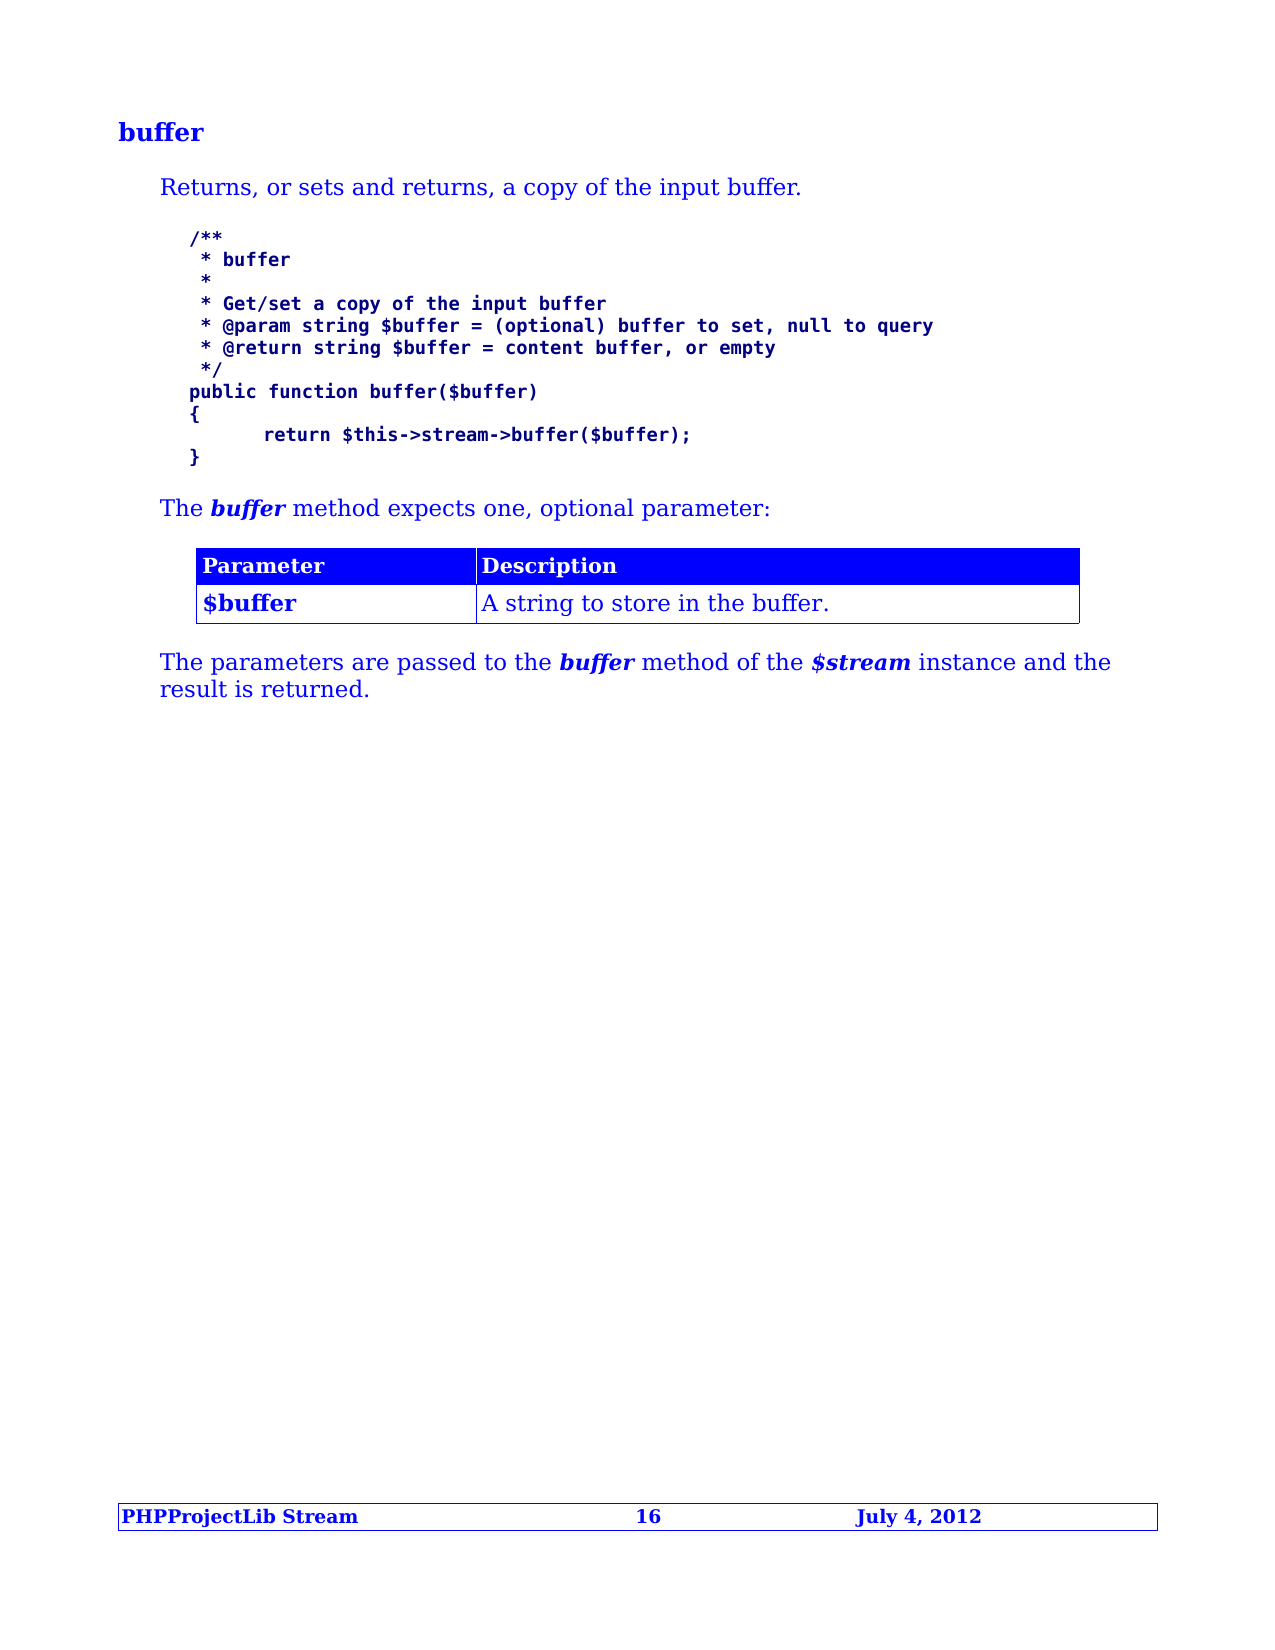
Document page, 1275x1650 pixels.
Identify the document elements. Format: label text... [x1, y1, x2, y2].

list * @param string $buffer = (optional) buffer to set, null to query [189, 315, 1157, 337]
list public function buffer($buffer) [189, 381, 1157, 402]
list } [189, 446, 1157, 468]
list */ [189, 359, 1157, 381]
table_header Parameter [197, 549, 476, 584]
table_cell A string to store in the buffer. [477, 585, 1079, 623]
list return $this->stream->buffer($buffer); [189, 424, 1157, 446]
list * [189, 271, 1157, 293]
list * Get/set a copy of the input buffer [189, 293, 1157, 315]
list * buffer [189, 249, 1157, 271]
table_header Description [477, 549, 1079, 584]
list /** [189, 227, 1157, 249]
text Returns, or sets and returns, a copy of the input buffer. [159, 174, 1157, 201]
text The parameters are passed to the buffer method of the $stream instance and the result is returned. [159, 649, 1157, 703]
list { [189, 402, 1157, 424]
title buffer [118, 118, 1157, 147]
table_cell $buffer [197, 585, 476, 623]
text The buffer method expects one, optional parameter: [159, 495, 1157, 521]
list * @return string $buffer = content buffer, or empty [189, 337, 1157, 359]
